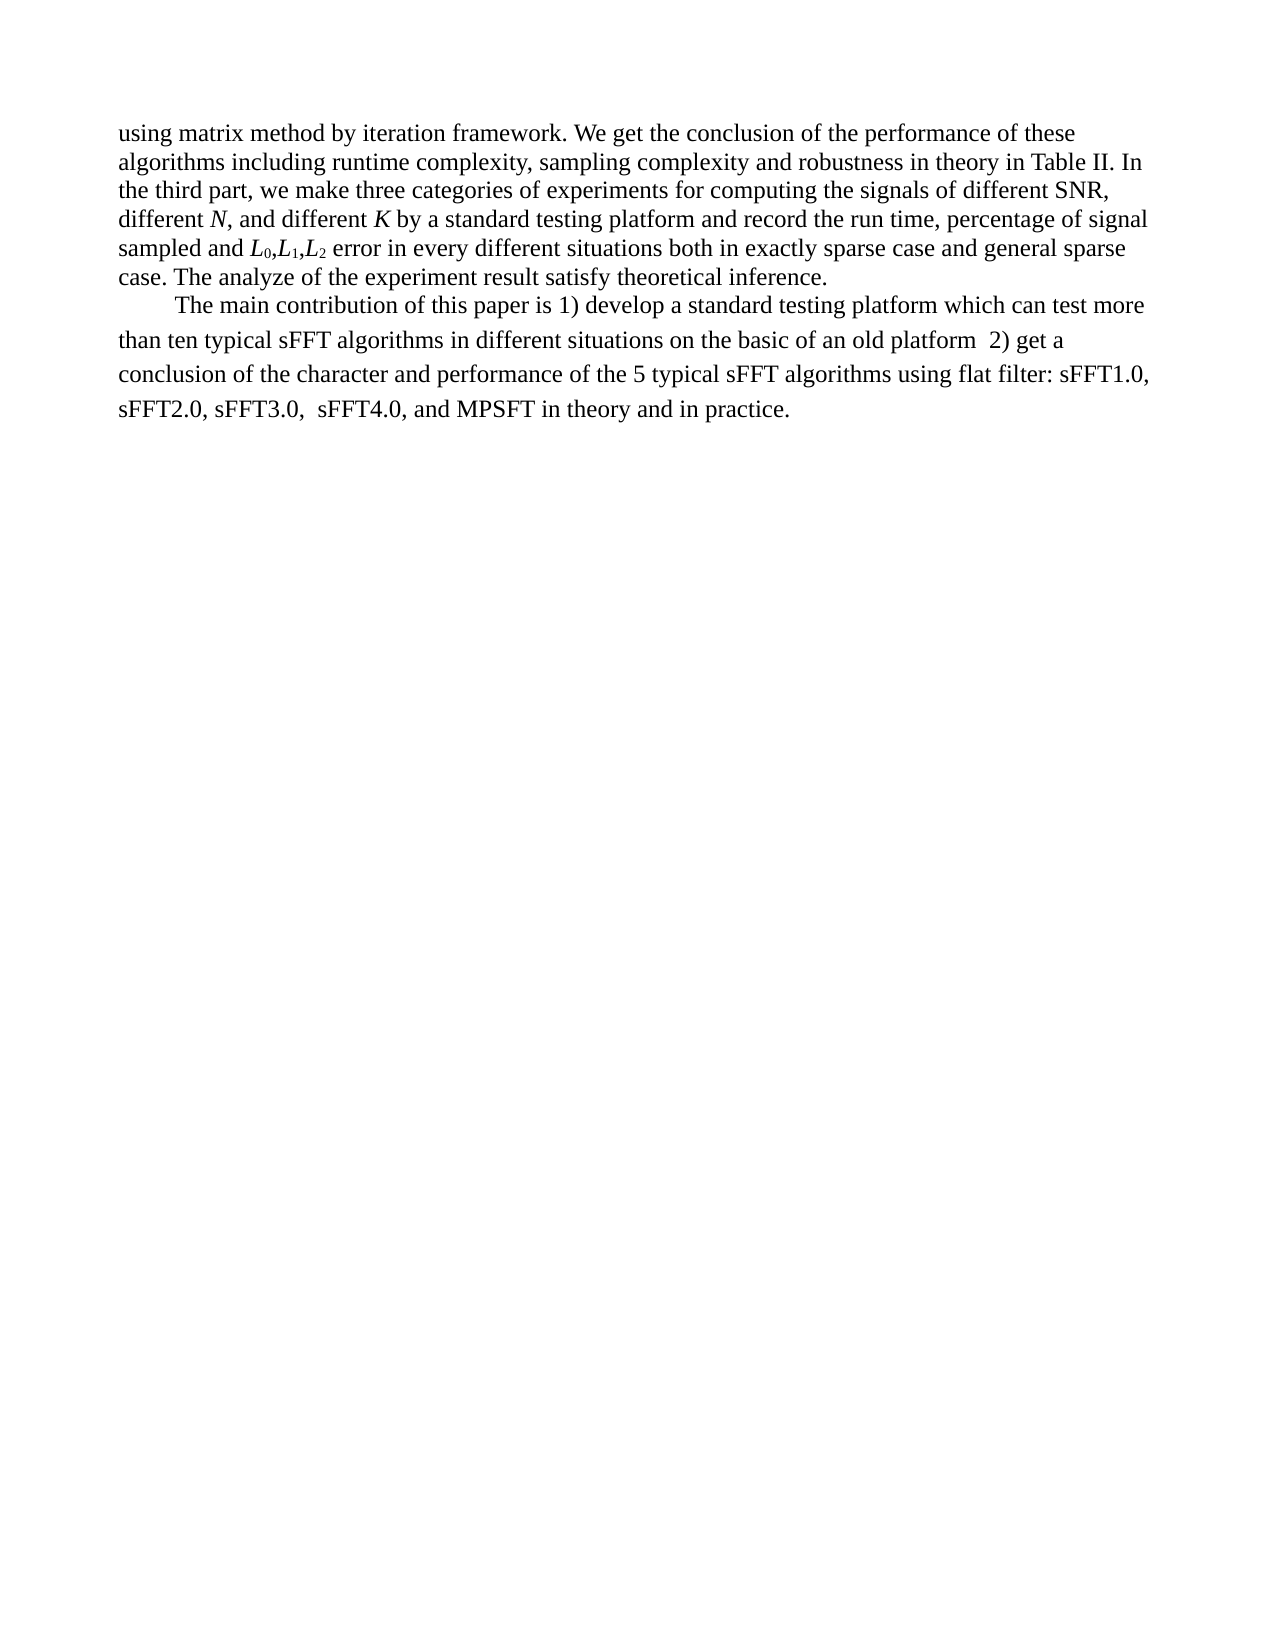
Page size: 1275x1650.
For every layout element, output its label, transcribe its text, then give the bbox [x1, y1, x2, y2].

text The main contribution of this paper is 1) develop a standard testing platform which can test more than ten typical sFFT algorithms in different situations on the basic of an old platform 2) get a conclusion of the character and performance of the 5 typical sFFT algorithms using flat filter: sFFT1.0, sFFT2.0, sFFT3.0, sFFT4.0, and MPSFT in theory and in practice. [118, 291, 1157, 423]
text using matrix method by iteration framework. We get the conclusion of the performance of these algorithms including runtime complexity, sampling complexity and robustness in theory in Table II. In the third part, we make three categories of experiments for computing the signals of different SNR, different N, and different K by a standard testing platform and record the run time, percentage of signal sampled and L0,L1,L2 error in every different situations both in exactly sparse case and general sparse case. The analyze of the experiment result satisfy theoretical inference. [118, 118, 1157, 291]
